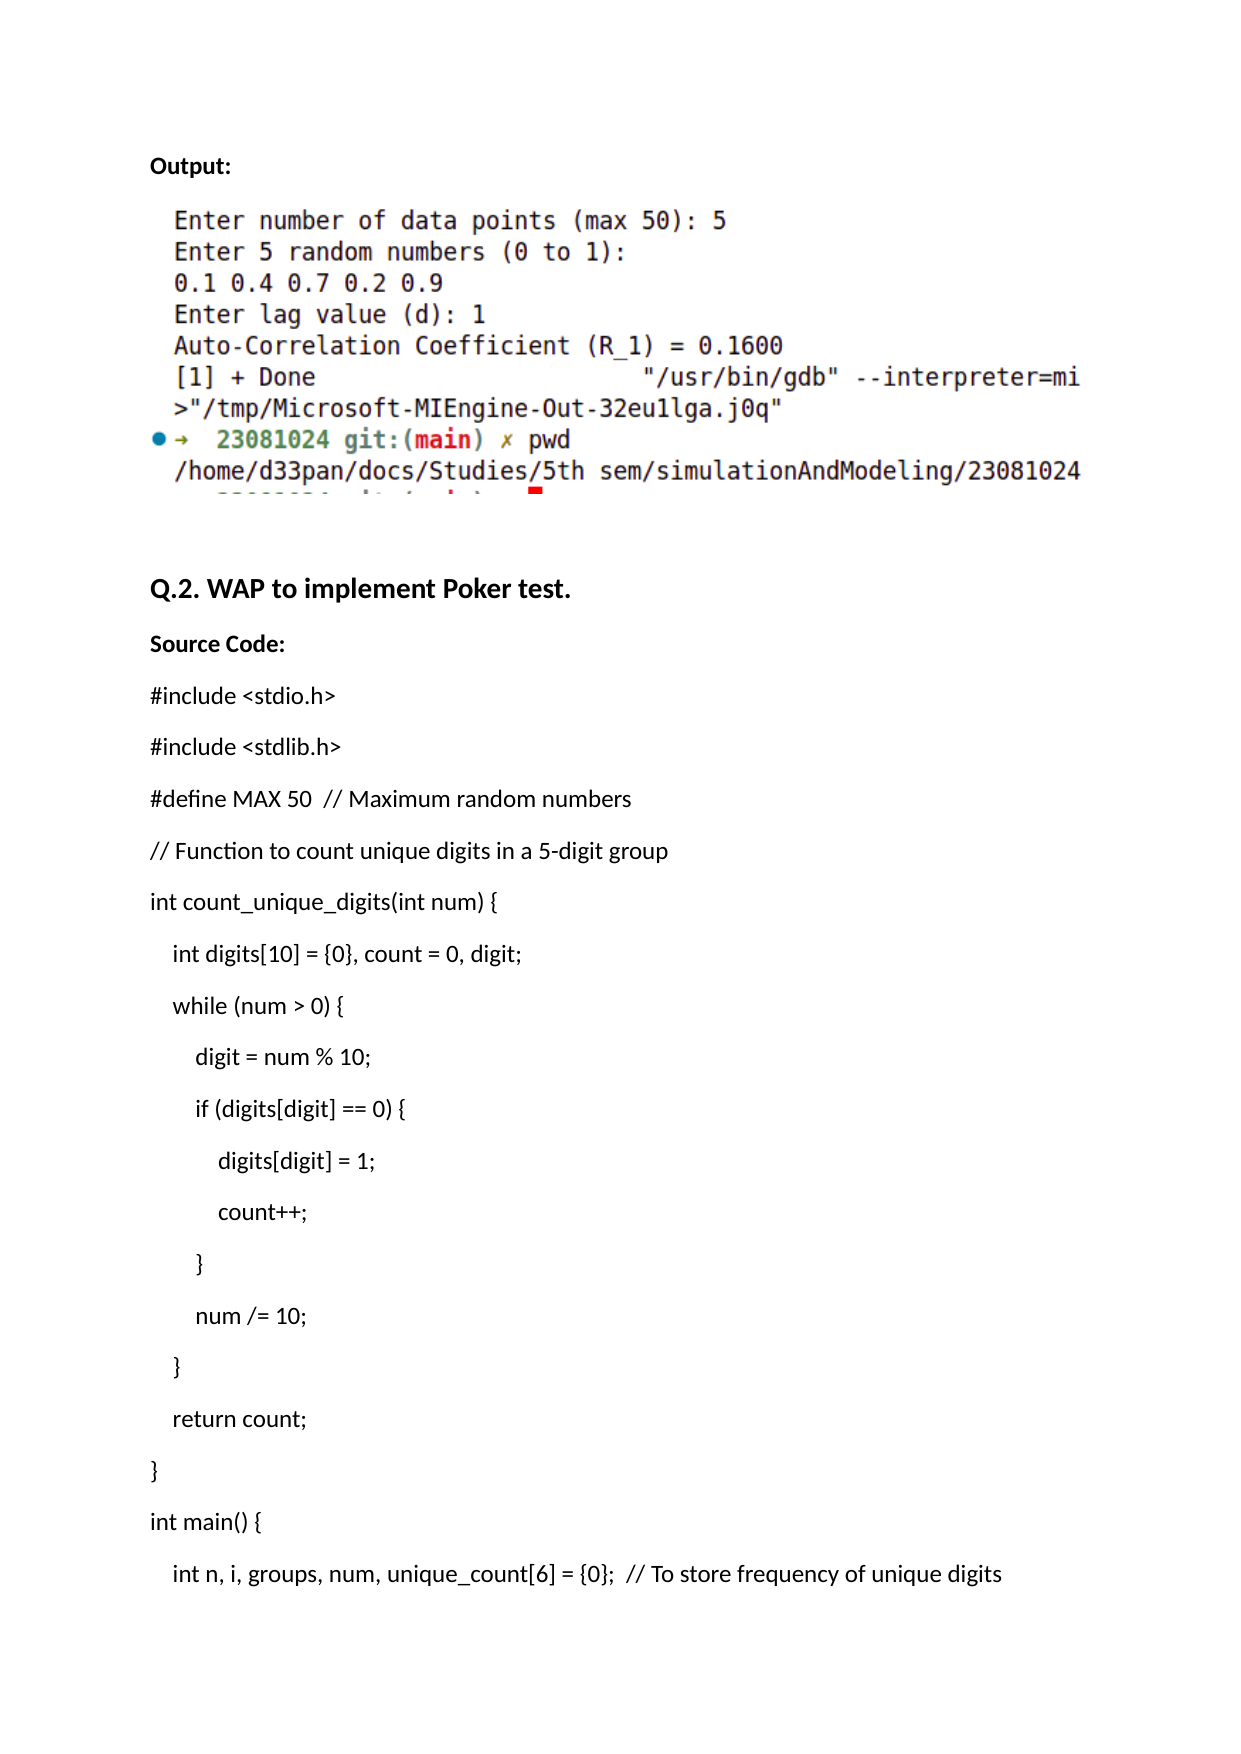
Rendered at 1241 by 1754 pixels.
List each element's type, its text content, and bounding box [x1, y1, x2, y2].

text } [150, 1455, 1090, 1485]
text num /= 10; [150, 1300, 1090, 1330]
text return count; [150, 1403, 1090, 1434]
text count++; [150, 1196, 1090, 1227]
text Q.2. WAP to implement Poker test. [150, 571, 1090, 606]
text while (num > 0) { [150, 990, 1090, 1020]
text if (digits[digit] == 0) { [150, 1093, 1090, 1124]
text #include <stdlib.h> [150, 731, 1090, 762]
picture [150, 201, 1091, 494]
text Source Code: [150, 628, 1090, 659]
text int digits[10] = {0}, count = 0, digit; [150, 938, 1090, 969]
text } [150, 1248, 1090, 1279]
text int main() { [150, 1506, 1090, 1537]
text int n, i, groups, num, unique_count[6] = {0}; // To store frequency of unique digits [150, 1558, 1090, 1589]
text #include <stdio.h> [150, 680, 1090, 710]
text #define MAX 50 // Maximum random numbers [150, 783, 1090, 814]
text } [150, 1351, 1090, 1382]
text // Function to count unique digits in a 5-digit group [150, 835, 1090, 865]
text int count_unique_digits(int num) { [150, 886, 1090, 917]
text digit = num % 10; [150, 1041, 1090, 1072]
text Output: [150, 150, 1090, 181]
text digits[digit] = 1; [150, 1145, 1090, 1175]
